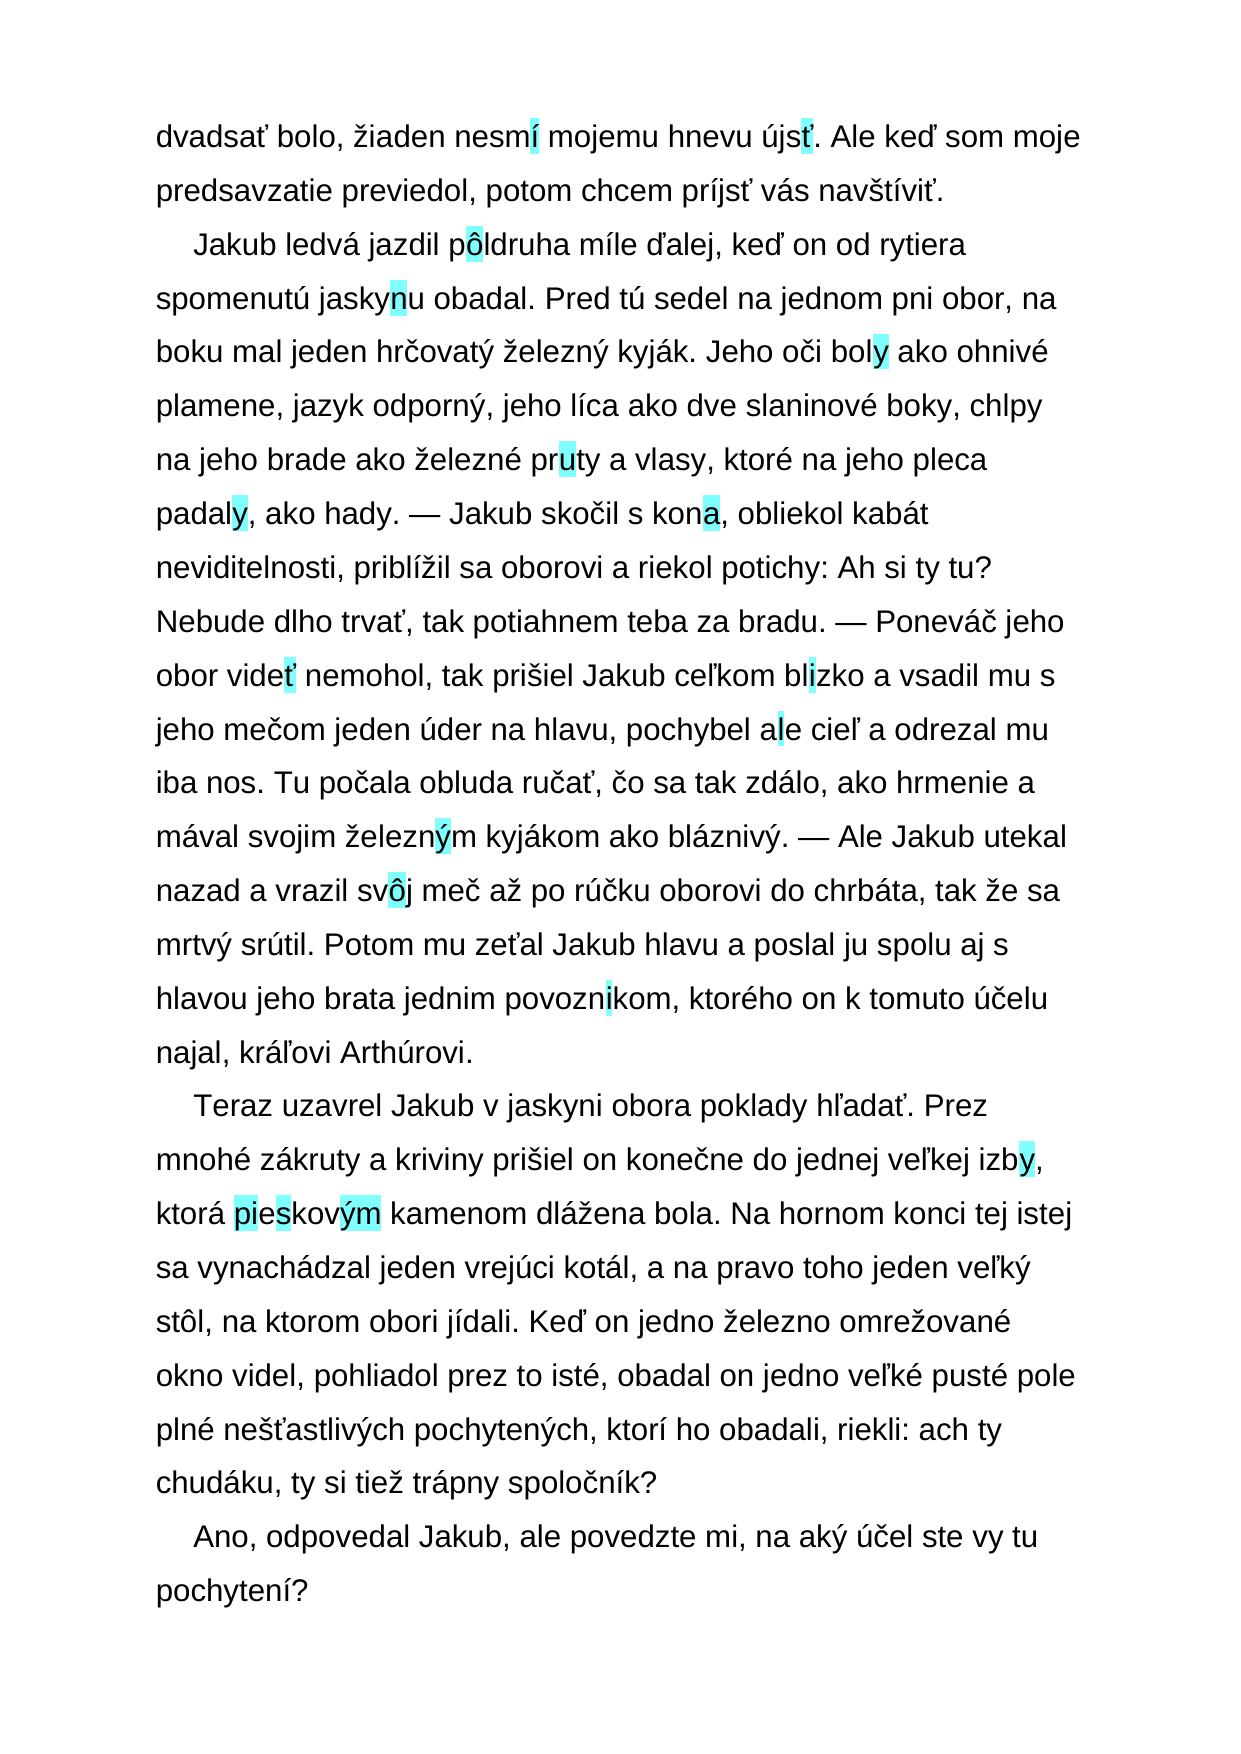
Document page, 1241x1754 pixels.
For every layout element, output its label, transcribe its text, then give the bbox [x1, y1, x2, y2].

text Teraz uzavrel Jakub v jaskyni obora poklady hľadať. Prez mnohé zákruty a kriviny prišiel on konečne do jednej veľkej izby, ktorá pieskovým kamenom dlážena bola. Na hornom konci tej istej sa vynachádzal jeden vrejúci kotál, a na pravo toho jeden veľký stôl, na ktorom obori jídali. Keď on jedno železno omrežované okno videl, pohliadol prez to isté, obadal on jedno veľké pusté pole plné nešťastlivých pochytených, ktorí ho obadali, riekli: ach ty chudáku, ty si tiež trápny spoločník? [156, 1087, 1084, 1500]
text Jakub ledvá jazdil pôldruha míle ďalej, keď on od rytiera spomenutú jaskynu obadal. Pred tú sedel na jednom pni obor, na boku mal jeden hrčovatý železný kyják. Jeho oči boly ako ohnivé plamene, jazyk odporný, jeho líca ako dve slaninové boky, chlpy na jeho brade ako železné pruty a vlasy, ktoré na jeho pleca padaly, ako hady. — Jakub skočil s kona, obliekol kabát neviditelnosti, priblížil sa oborovi a riekol potichy: Ah si ty tu? Nebude dlho trvať, tak potiahnem teba za bradu. — Poneváč jeho obor videť nemohol, tak prišiel Jakub ceľkom blizko a vsadil mu s jeho mečom jeden úder na hlavu, pochybel ale cieľ a odrezal mu iba nos. Tu počala obluda ručať, čo sa tak zdálo, ako hrmenie a mával svojim že­lezným kyjákom ako bláznivý. — Ale Jakub utekal nazad a vrazil svôj meč až po rúčku oborovi do chrbáta, tak že sa mrtvý srútil. Potom mu zeťal Jakub hlavu a poslal ju spolu aj s hlavou jeho brata jednim povoznikom, ktorého on k tomuto účelu najal, kráľovi Arthúrovi. [156, 226, 1084, 1069]
text Ano, odpovedal Jakub, ale povedzte mi, na aký účel ste vy tu pochytení? [156, 1518, 1084, 1608]
text dvadsať bolo, žia­den nesmí mojemu hnevu újsť. Ale keď som moje predsa­vzatie previedol, potom chcem príjsť vás navštíviť. [156, 118, 1084, 208]
